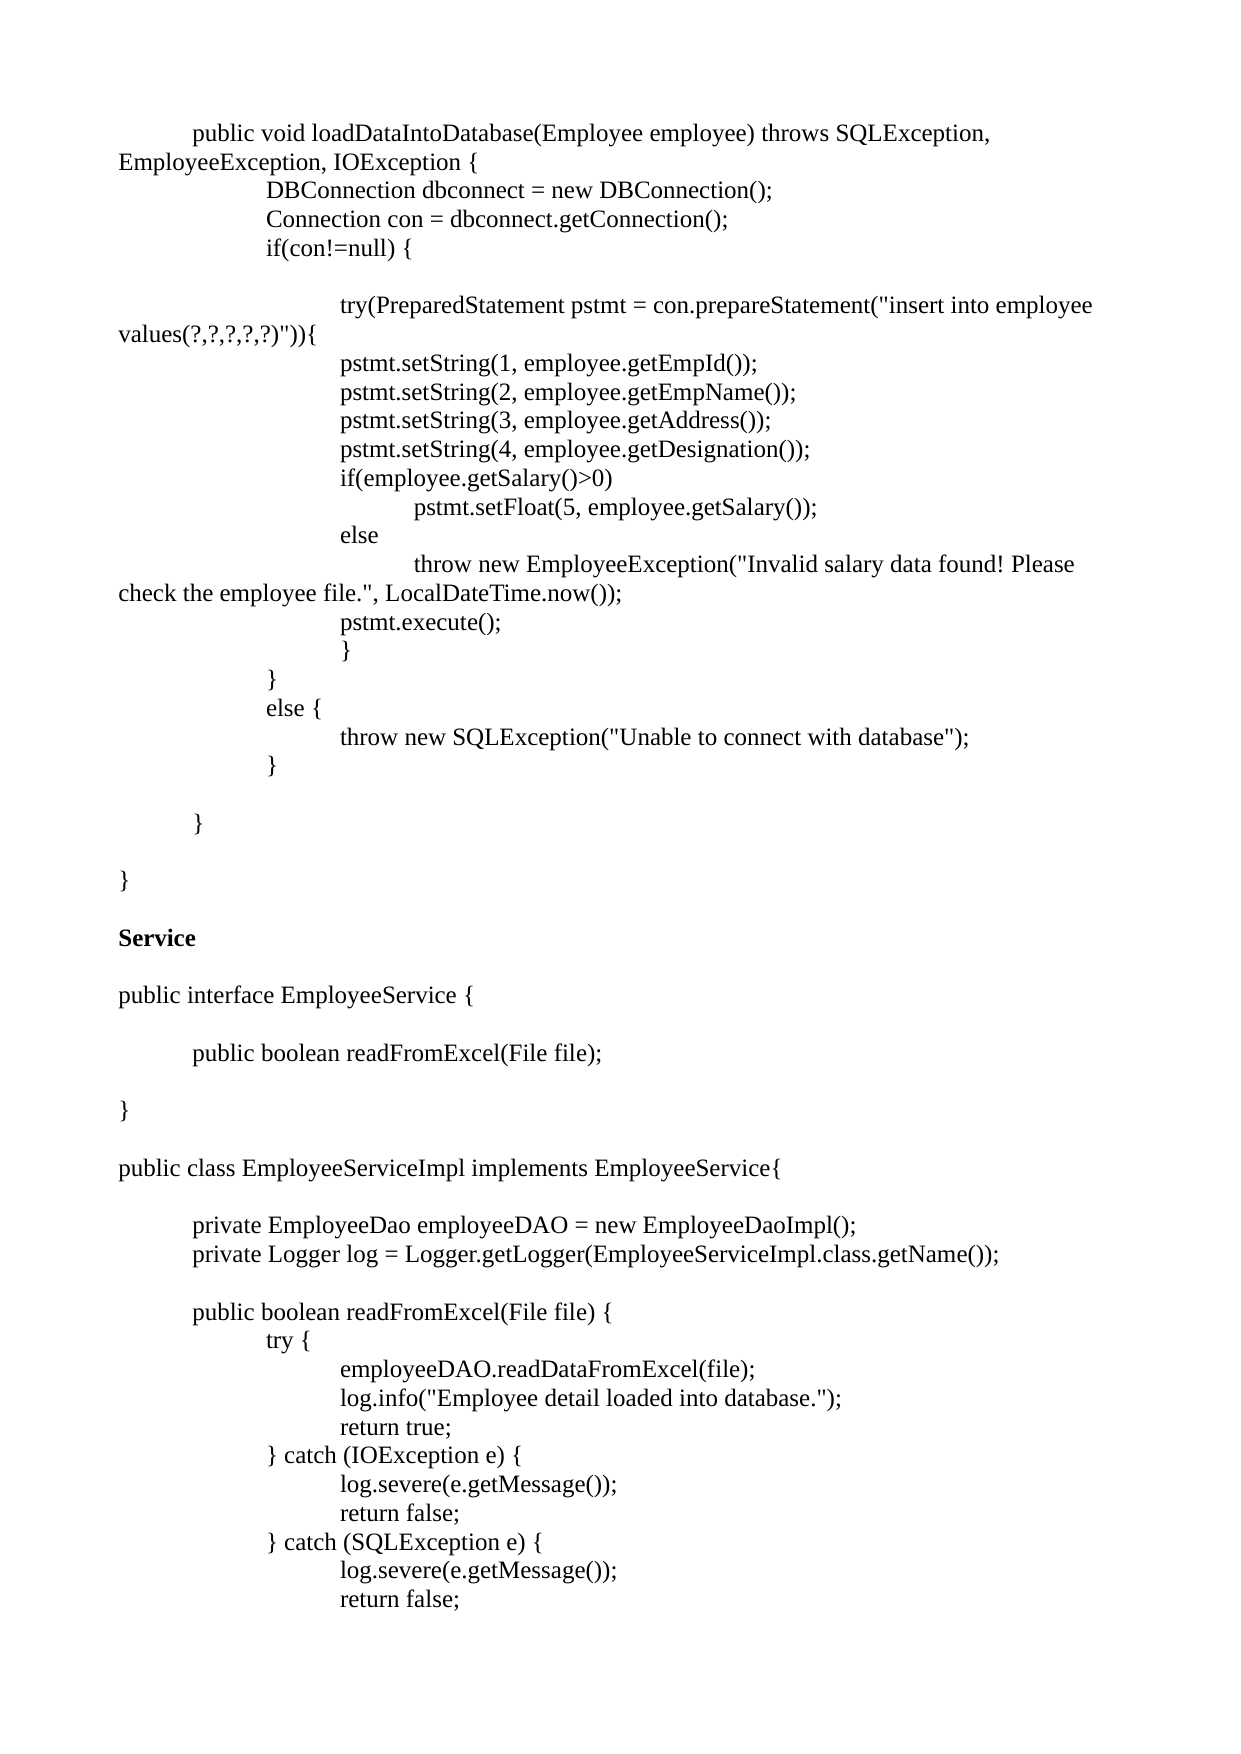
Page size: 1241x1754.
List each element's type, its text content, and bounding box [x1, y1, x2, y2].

text try(PreparedStatement pstmt = con.prepareStatement("insert into employee values(?,?,?,?,?)")){ [118, 291, 1122, 348]
text try { [118, 1326, 1122, 1354]
text } [118, 664, 1122, 693]
text employeeDAO.readDataFromExcel(file); [118, 1354, 1122, 1383]
text } [118, 808, 1122, 837]
text public boolean readFromExcel(File file) { [118, 1297, 1122, 1326]
text else [118, 521, 1122, 549]
text public class EmployeeServiceImpl implements EmployeeService{ [118, 1153, 1122, 1182]
text return false; [118, 1498, 1122, 1527]
text private Logger log = Logger.getLogger(EmployeeServiceImpl.class.getName()); [118, 1239, 1122, 1268]
text public void loadDataIntoDatabase(Employee employee) throws SQLException, EmployeeException, IOException { [118, 118, 1122, 176]
text private EmployeeDao employeeDAO = new EmployeeDaoImpl(); [118, 1211, 1122, 1239]
text pstmt.execute(); [118, 607, 1122, 636]
text log.severe(e.getMessage()); [118, 1556, 1122, 1584]
text throw new SQLException("Unable to connect with database"); [118, 722, 1122, 751]
text } catch (SQLException e) { [118, 1527, 1122, 1556]
text public interface EmployeeService { [118, 981, 1122, 1009]
text } [118, 866, 1122, 894]
text Service [118, 923, 1122, 952]
text } [118, 1096, 1122, 1124]
text DBConnection dbconnect = new DBConnection(); [118, 176, 1122, 204]
text else { [118, 693, 1122, 722]
text pstmt.setFloat(5, employee.getSalary()); [118, 492, 1122, 521]
text log.severe(e.getMessage()); [118, 1469, 1122, 1498]
text if(employee.getSalary()>0) [118, 463, 1122, 492]
text } catch (IOException e) { [118, 1441, 1122, 1469]
text pstmt.setString(4, employee.getDesignation()); [118, 434, 1122, 463]
text } [118, 636, 1122, 664]
text pstmt.setString(3, employee.getAddress()); [118, 406, 1122, 434]
text public boolean readFromExcel(File file); [118, 1038, 1122, 1067]
text log.info("Employee detail loaded into database."); [118, 1383, 1122, 1412]
text pstmt.setString(1, employee.getEmpId()); [118, 348, 1122, 377]
text return false; [118, 1584, 1122, 1613]
text return true; [118, 1412, 1122, 1441]
text pstmt.setString(2, employee.getEmpName()); [118, 377, 1122, 406]
text throw new EmployeeException("Invalid salary data found! Please check the employee file.", LocalDateTime.now()); [118, 549, 1122, 607]
text if(con!=null) { [118, 233, 1122, 262]
text Connection con = dbconnect.getConnection(); [118, 204, 1122, 233]
text } [118, 751, 1122, 779]
